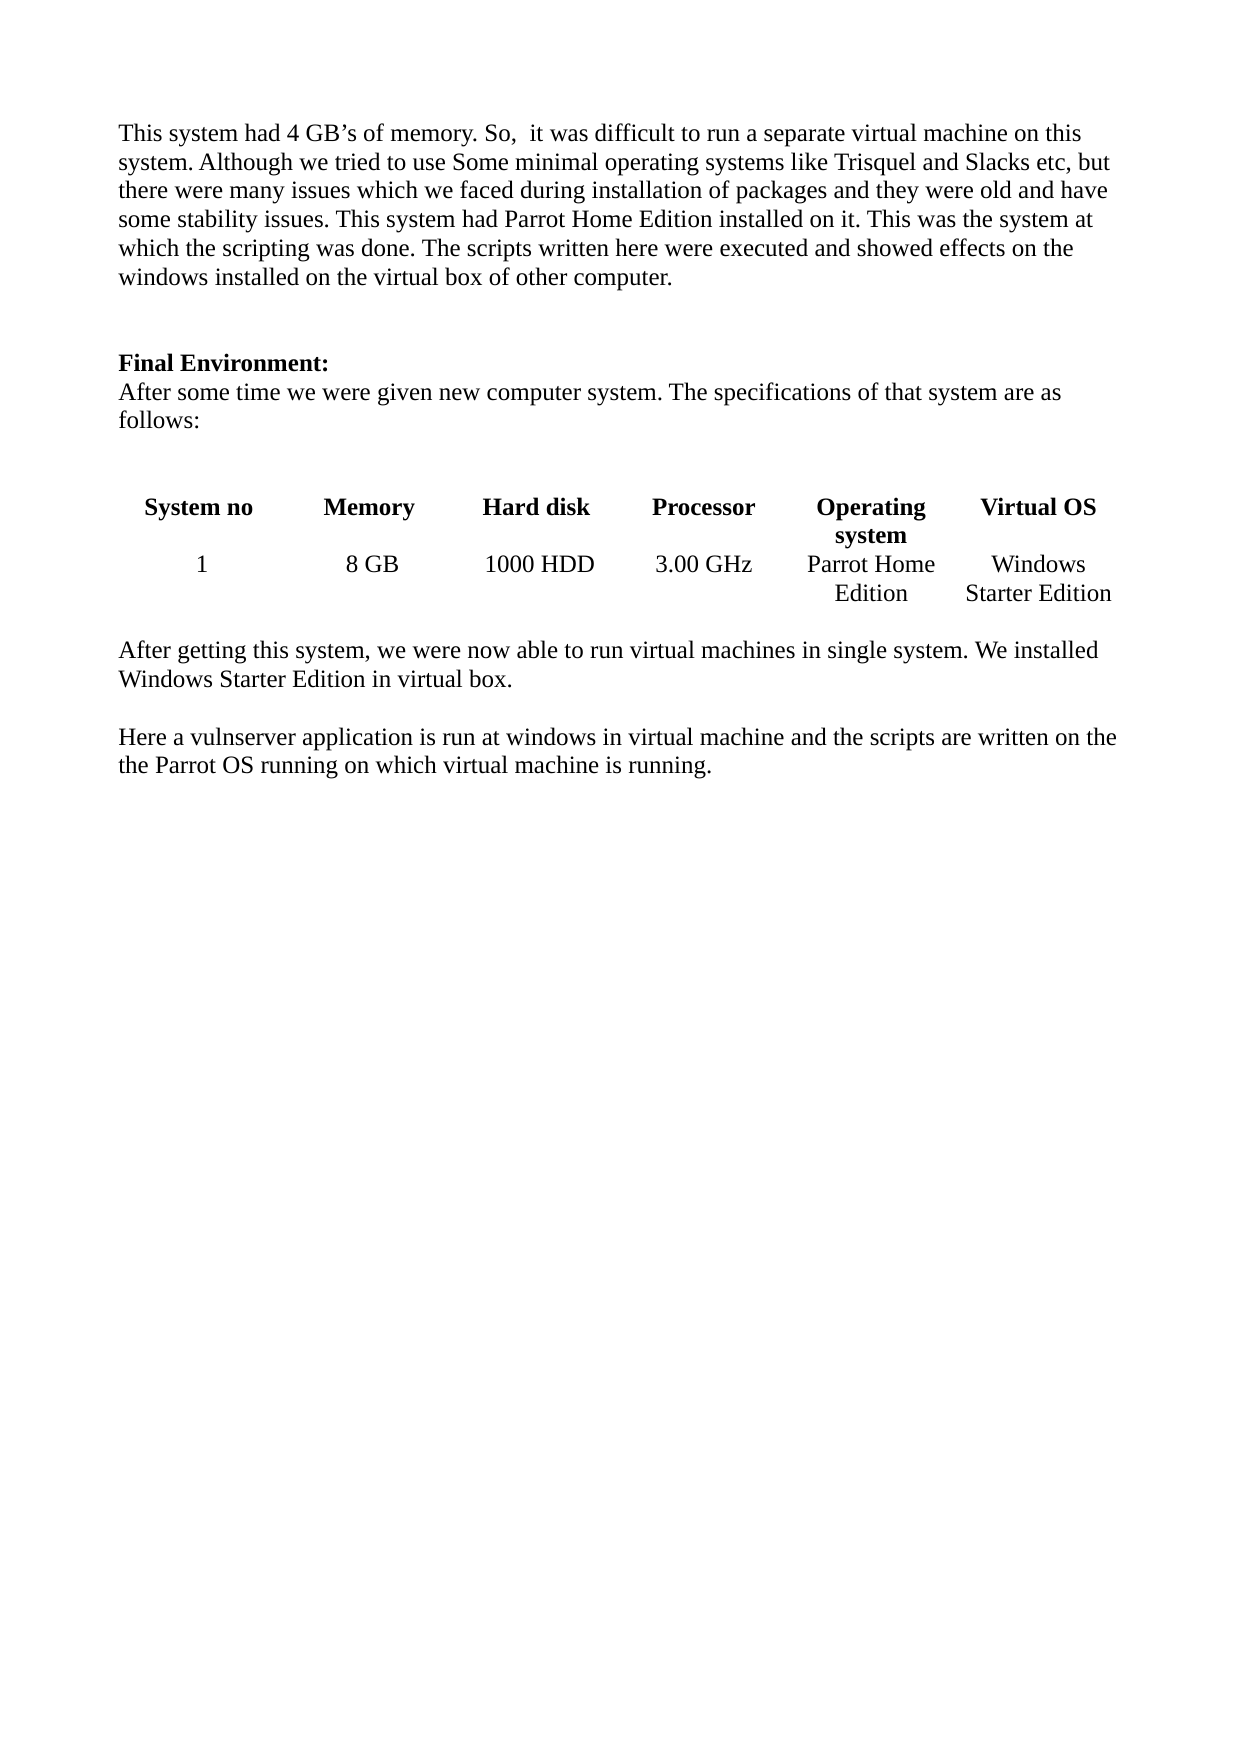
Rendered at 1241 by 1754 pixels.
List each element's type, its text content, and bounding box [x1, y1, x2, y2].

table_cell Windows Starter Edition [955, 549, 1122, 607]
text Here a vulnserver application is run at windows in virtual machine and the scripts are written on the the Parrot OS running on which virtual machine is running. [118, 722, 1122, 779]
table_cell 8 GB [285, 549, 453, 607]
table_header Hard disk [453, 492, 620, 549]
table_cell 1 [118, 549, 285, 607]
table_header Processor [620, 492, 787, 549]
text After getting this system, we were now able to run virtual machines in single system. We installed Windows Starter Edition in virtual box. [118, 636, 1122, 693]
table_header Operating system [788, 492, 955, 549]
table_cell 1000 HDD [453, 549, 620, 607]
text Final Environment: [118, 348, 1122, 377]
table_header Virtual OS [955, 492, 1122, 549]
table_cell Parrot Home Edition [788, 549, 955, 607]
table_cell 3.00 GHz [620, 549, 787, 607]
text After some time we were given new computer system. The specifications of that system are as follows: [118, 377, 1122, 434]
table_header System no [118, 492, 285, 549]
table_header Memory [285, 492, 453, 549]
text This system had 4 GB’s of memory. So, it was difficult to run a separate virtual machine on this system. Although we tried to use Some minimal operating systems like Trisquel and Slacks etc, but there were many issues which we faced during installation of packages and they were old and have some stability issues. This system had Parrot Home Edition installed on it. This was the system at which the scripting was done. The scripts written here were executed and showed effects on the windows installed on the virtual box of other computer. [118, 118, 1122, 291]
